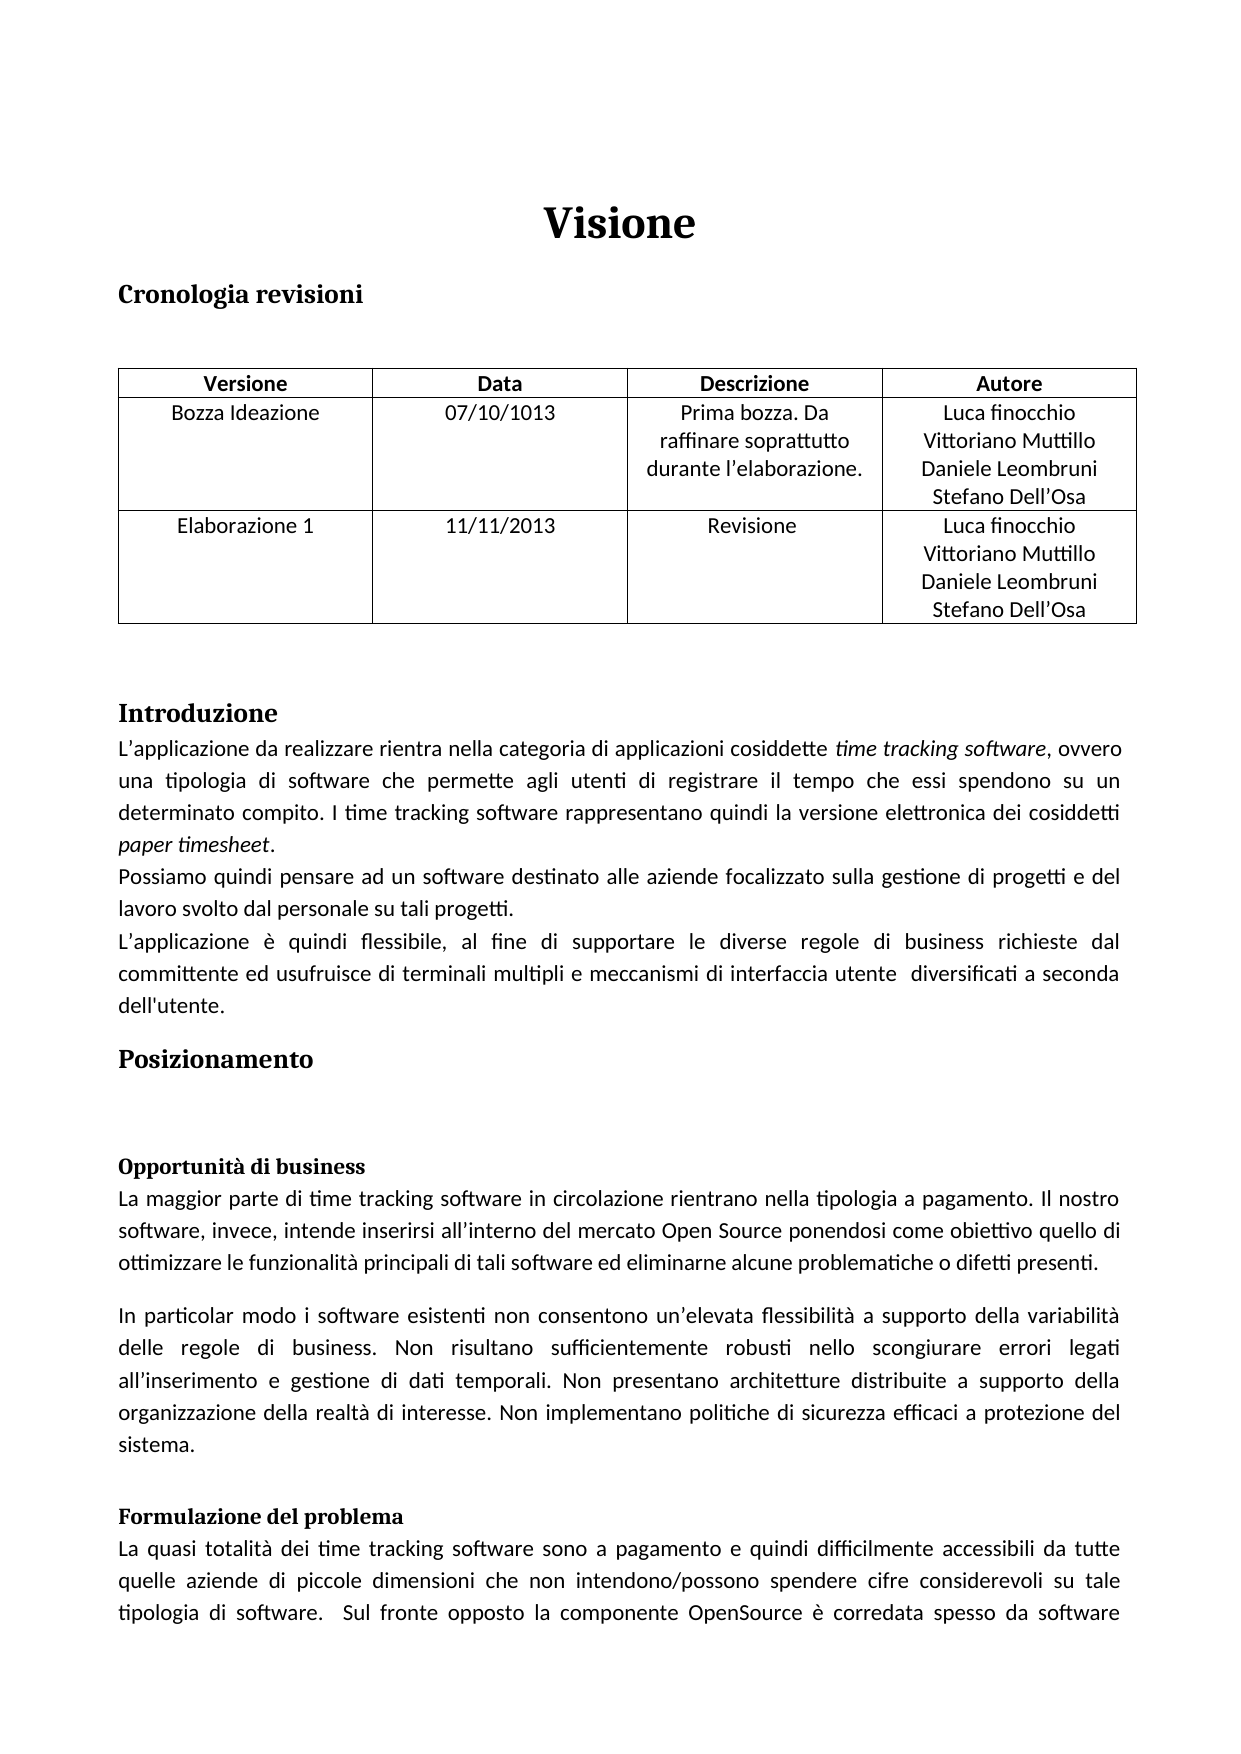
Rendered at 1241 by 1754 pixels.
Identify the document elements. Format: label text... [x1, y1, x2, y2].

table_header Data [373, 369, 627, 397]
table_cell Elaborazione 1 [119, 511, 372, 623]
table_cell 07/10/1013 [373, 398, 627, 510]
table_cell Prima bozza. Da raffinare soprattutto durante l’elaborazione. [628, 398, 882, 510]
text L’applicazione è quindi flessibile, al fine di supportare le diverse regole di business richieste dal committente ed usufruisce di terminali multipli e meccanismi di interfaccia utente diversificati a seconda dell'utente. [118, 927, 1122, 1019]
text La maggior parte di time tracking software in circolazione rientrano nella tipologia a pagamento. Il nostro software, invece, intende inserirsi all’interno del mercato Open Source ponendosi come obiettivo quello di ottimizzare le funzionalità principali di tali software ed eliminarne alcune problematiche o difetti presenti. [118, 1184, 1122, 1276]
table_cell Revisione [628, 511, 882, 623]
text In particolar modo i software esistenti non consentono un’elevata flessibilità a supporto della variabilità delle regole di business. Non risultano sufficientemente robusti nello scongiurare errori legati all’inserimento e gestione di dati temporali. Non presentano architetture distribuite a supporto della organizzazione della realtà di interesse. Non implementano politiche di sicurezza efficaci a protezione del sistema. [118, 1301, 1122, 1458]
subtitle Posizionamento [118, 1044, 1122, 1075]
text Possiamo quindi pensare ad un software destinato alle aziende focalizzato sulla gestione di progetti e del lavoro svolto dal personale su tali progetti. [118, 862, 1122, 923]
text La quasi totalità dei time tracking software sono a pagamento e quindi difficilmente accessibili da tutte quelle aziende di piccole dimensioni che non intendono/possono spendere cifre considerevoli su tale tipologia di software. Sul fronte opposto la componente OpenSource è corredata spesso da software [118, 1534, 1122, 1627]
subtitle Opportunità di business [118, 1154, 1122, 1180]
subtitle Formulazione del problema [118, 1504, 1122, 1530]
subtitle Introduzione [118, 698, 1122, 729]
table_cell Luca finocchio Vittoriano Muttillo Daniele Leombruni Stefano Dell’Osa [883, 398, 1136, 510]
subtitle Cronologia revisioni [118, 279, 1122, 310]
table_header Versione [119, 369, 372, 397]
subtitle Visione [118, 198, 1122, 250]
text L’applicazione da realizzare rientra nella categoria di applicazioni cosiddette time tracking software, ovvero una tipologia di software che permette agli utenti di registrare il tempo che essi spendono su un determinato compito. I time tracking software rappresentano quindi la versione elettronica dei cosiddetti paper timesheet. [118, 734, 1122, 858]
table_cell Luca finocchio Vittoriano Muttillo Daniele Leombruni Stefano Dell’Osa [883, 511, 1136, 623]
table_header Descrizione [628, 369, 882, 397]
table_cell 11/11/2013 [373, 511, 627, 623]
table_cell Bozza Ideazione [119, 398, 372, 510]
table_header Autore [883, 369, 1136, 397]
